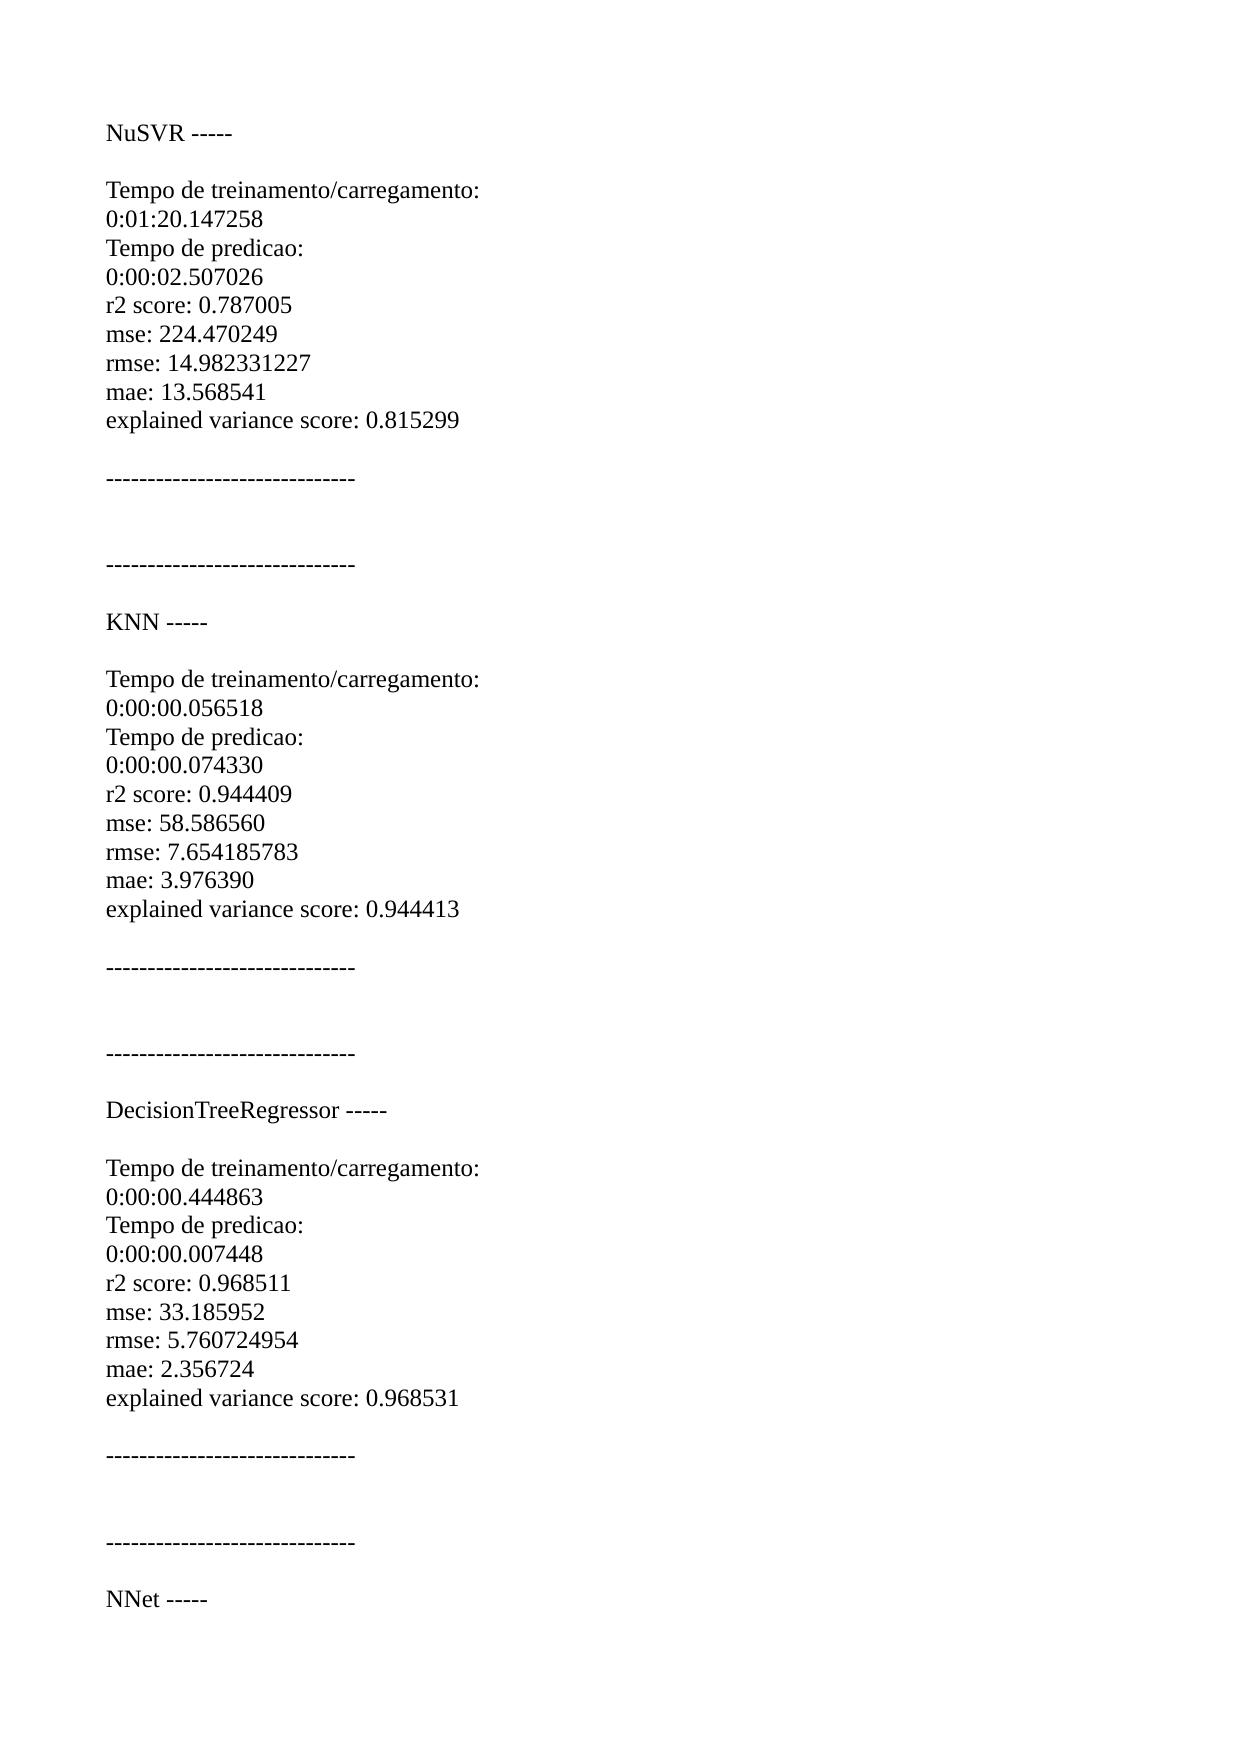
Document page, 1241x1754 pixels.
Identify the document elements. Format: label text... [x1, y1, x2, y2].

text 0:01:20.147258 [106, 204, 1163, 233]
text explained variance score: 0.815299 [106, 406, 1163, 434]
text ------------------------------ [106, 1527, 1163, 1556]
text 0:00:00.007448 [106, 1239, 1163, 1268]
text Tempo de predicao: [106, 233, 1163, 262]
text ------------------------------ [106, 952, 1163, 981]
text Tempo de treinamento/carregamento: [106, 176, 1163, 204]
text rmse: 14.982331227 [106, 348, 1163, 377]
text rmse: 5.760724954 [106, 1326, 1163, 1354]
text 0:00:00.444863 [106, 1182, 1163, 1211]
text KNN ----- [106, 607, 1163, 636]
text explained variance score: 0.944413 [106, 894, 1163, 923]
text 0:00:00.074330 [106, 751, 1163, 779]
text mse: 33.185952 [106, 1297, 1163, 1326]
text r2 score: 0.968511 [106, 1268, 1163, 1297]
text ------------------------------ [106, 463, 1163, 492]
text Tempo de predicao: [106, 722, 1163, 751]
text mae: 3.976390 [106, 866, 1163, 894]
text mse: 224.470249 [106, 319, 1163, 348]
text explained variance score: 0.968531 [106, 1383, 1163, 1412]
text ------------------------------ [106, 549, 1163, 578]
text Tempo de treinamento/carregamento: [106, 1153, 1163, 1182]
text DecisionTreeRegressor ----- [106, 1096, 1163, 1124]
text rmse: 7.654185783 [106, 837, 1163, 866]
text ------------------------------ [106, 1038, 1163, 1067]
text r2 score: 0.944409 [106, 779, 1163, 808]
text mse: 58.586560 [106, 808, 1163, 837]
text mae: 13.568541 [106, 377, 1163, 406]
text mae: 2.356724 [106, 1354, 1163, 1383]
text 0:00:02.507026 [106, 262, 1163, 291]
text Tempo de treinamento/carregamento: [106, 664, 1163, 693]
text ------------------------------ [106, 1441, 1163, 1469]
text NNet ----- [106, 1584, 1163, 1613]
text Tempo de predicao: [106, 1211, 1163, 1239]
text 0:00:00.056518 [106, 693, 1163, 722]
text NuSVR ----- [106, 118, 1163, 147]
text r2 score: 0.787005 [106, 291, 1163, 319]
